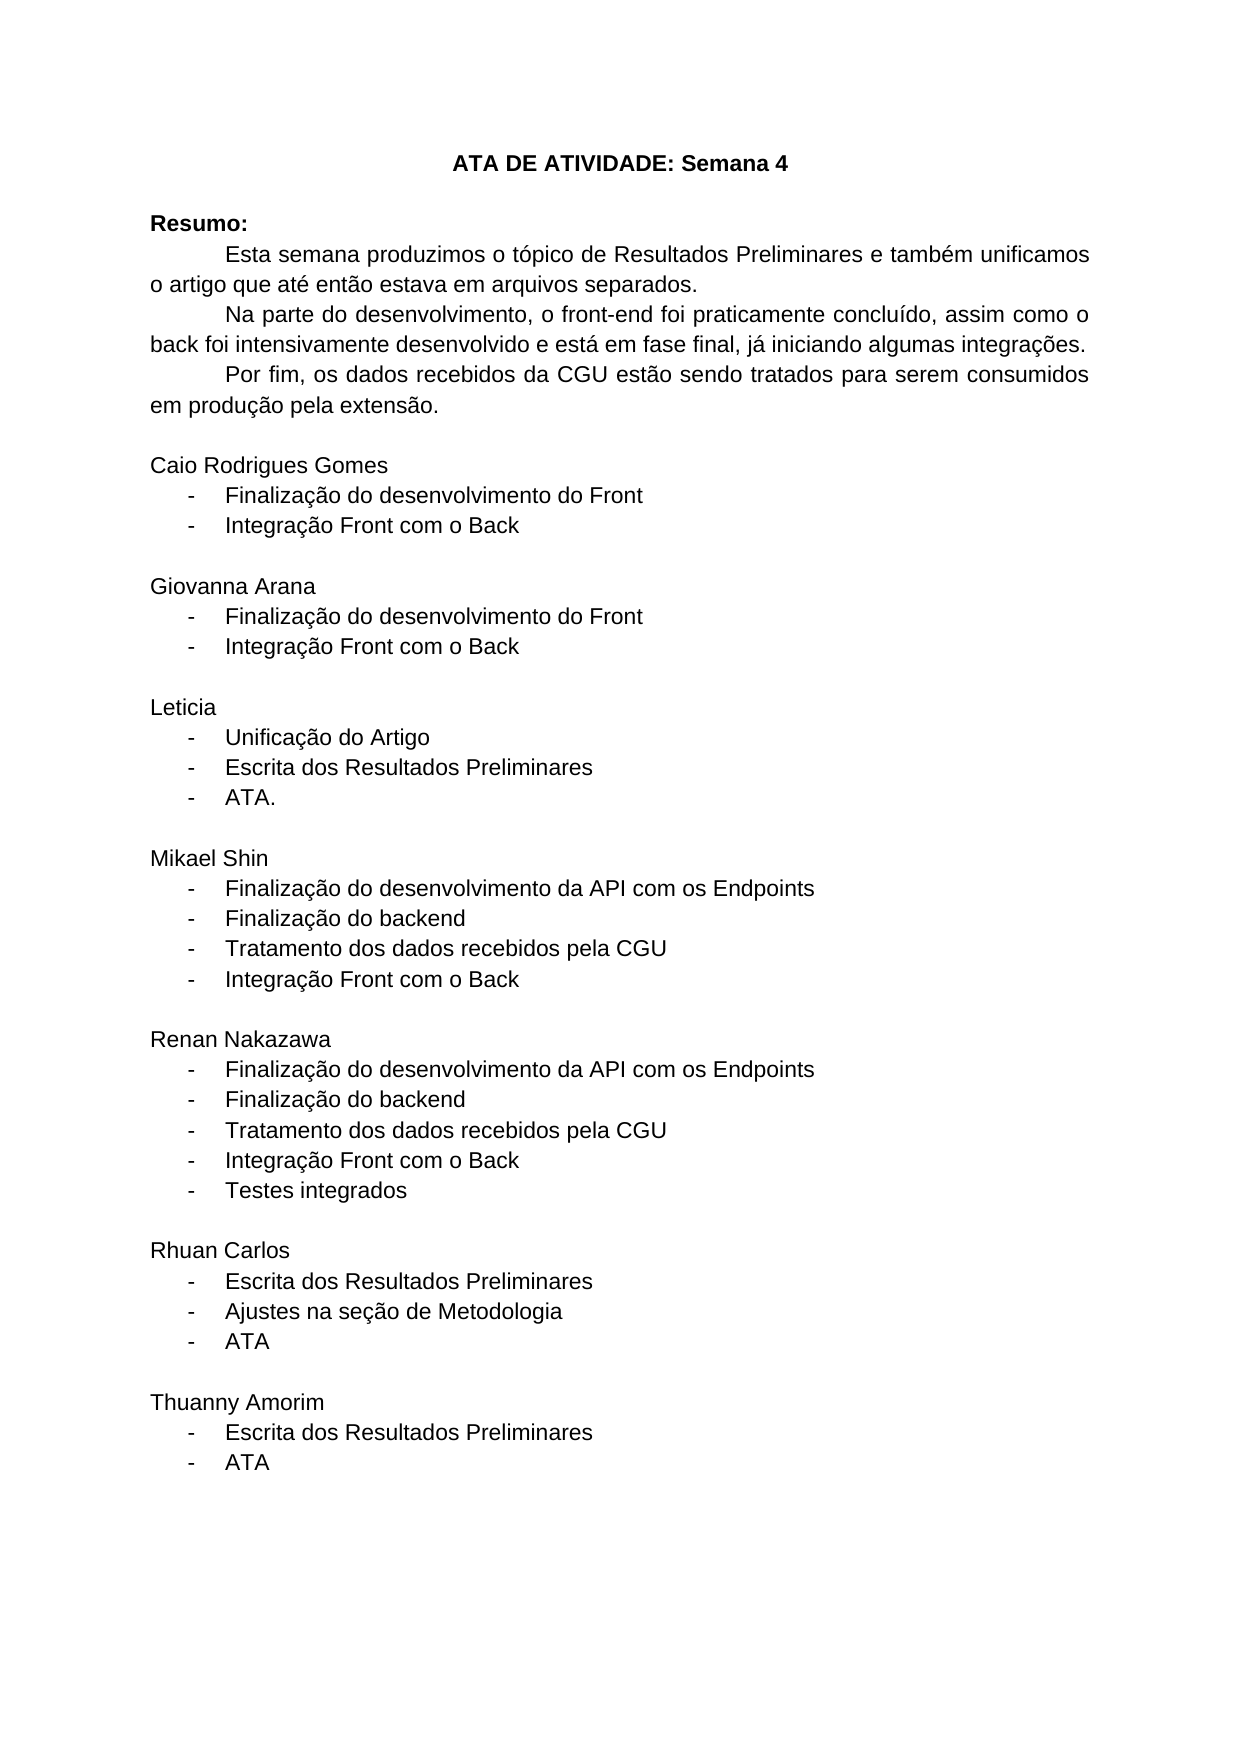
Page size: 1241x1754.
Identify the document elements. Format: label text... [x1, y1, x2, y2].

text Mikael Shin [150, 845, 1090, 871]
text Leticia [150, 694, 1090, 720]
text Resumo: [150, 210, 1090, 237]
list Finalização do desenvolvimento da API com os Endpoints [187, 875, 1090, 901]
list ATA [187, 1328, 1090, 1354]
list Finalização do backend [187, 905, 1090, 932]
text Thuanny Amorim [150, 1388, 1090, 1415]
list Unificação do Artigo [187, 724, 1090, 750]
text Caio Rodrigues Gomes [150, 452, 1090, 478]
list Finalização do desenvolvimento do Front [187, 603, 1090, 629]
list Finalização do desenvolvimento da API com os Endpoints [187, 1056, 1090, 1083]
list Escrita dos Resultados Preliminares [187, 1268, 1090, 1294]
list Escrita dos Resultados Preliminares [187, 754, 1090, 781]
text Esta semana produzimos o tópico de Resultados Preliminares e também unificamos o artigo que até então estava em arquivos separados. [150, 241, 1090, 297]
list Integração Front com o Back [187, 633, 1090, 660]
text Rhuan Carlos [150, 1237, 1090, 1264]
list Escrita dos Resultados Preliminares [187, 1419, 1090, 1445]
list Tratamento dos dados recebidos pela CGU [187, 1117, 1090, 1143]
list Finalização do backend [187, 1086, 1090, 1113]
text Renan Nakazawa [150, 1026, 1090, 1052]
list Ajustes na seção de Metodologia [187, 1298, 1090, 1324]
text Por fim, os dados recebidos da CGU estão sendo tratados para serem consumidos em produção pela extensão. [150, 361, 1090, 418]
list Integração Front com o Back [187, 512, 1090, 539]
text Giovanna Arana [150, 573, 1090, 599]
list ATA. [187, 784, 1090, 811]
list Finalização do desenvolvimento do Front [187, 482, 1090, 509]
list ATA [187, 1449, 1090, 1475]
list Integração Front com o Back [187, 966, 1090, 992]
text ATA DE ATIVIDADE: Semana 4 [150, 150, 1090, 176]
text Na parte do desenvolvimento, o front-end foi praticamente concluído, assim como o back foi intensivamente desenvolvido e está em fase final, já iniciando algumas integrações. [150, 301, 1090, 358]
list Tratamento dos dados recebidos pela CGU [187, 935, 1090, 962]
list Integração Front com o Back [187, 1147, 1090, 1173]
list Testes integrados [187, 1177, 1090, 1203]
